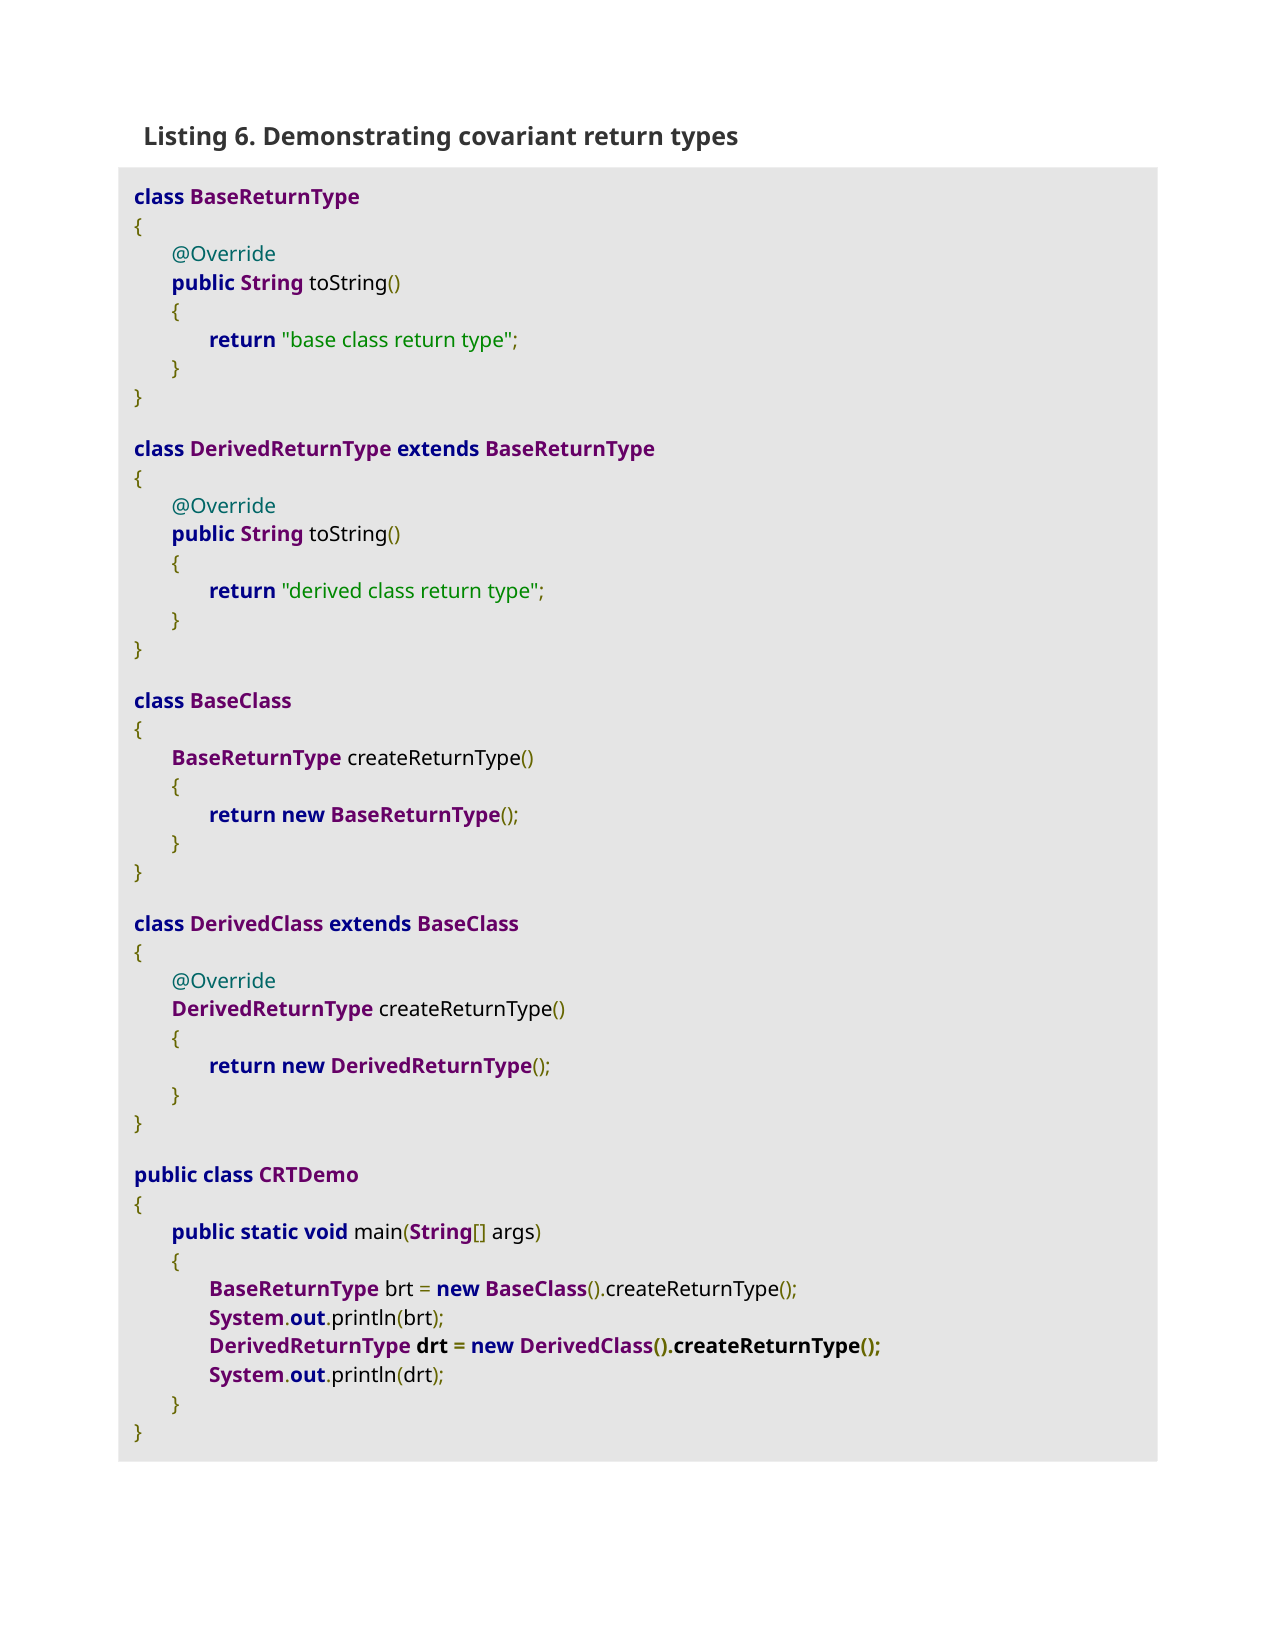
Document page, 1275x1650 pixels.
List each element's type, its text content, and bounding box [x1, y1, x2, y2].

text } [119, 1402, 1157, 1461]
subtitle Listing 6. Demonstrating covariant return types [143, 118, 1157, 152]
text { [377, 281, 383, 289]
text return "derived class return type"; [119, 561, 1157, 589]
text } [119, 1373, 1157, 1402]
text { [319, 281, 326, 289]
text { [377, 532, 383, 540]
text return "base class return type"; [119, 309, 1157, 338]
text @Override [119, 224, 1157, 252]
text { [119, 1230, 1157, 1259]
text } [119, 589, 1157, 618]
text { [401, 447, 412, 455]
text } [352, 589, 358, 597]
text { [119, 447, 1157, 475]
text } [119, 618, 1157, 646]
text { [444, 756, 449, 764]
text BaseReturnType createReturnType() [119, 727, 1157, 756]
text } [119, 366, 1157, 395]
text class BaseClass [119, 670, 1157, 698]
text { [319, 532, 326, 540]
text } [291, 589, 297, 597]
text } [119, 1064, 1157, 1093]
text { [119, 1007, 1157, 1036]
text { [514, 1230, 520, 1238]
text { [119, 756, 1157, 784]
text return new BaseReturnType(); [119, 784, 1157, 813]
text public class CRTDemo [119, 1145, 1157, 1173]
text @Override [119, 950, 1157, 979]
text { [119, 1173, 1157, 1202]
text System.out.println(brt); [119, 1287, 1157, 1316]
text { [119, 698, 1157, 727]
text return new DerivedReturnType(); [119, 1036, 1157, 1064]
text } [119, 841, 1157, 869]
text { [476, 1007, 481, 1015]
text } [119, 813, 1157, 841]
text System.out.println(drt); [119, 1344, 1157, 1373]
text { [119, 195, 1157, 224]
text } [119, 1093, 1157, 1121]
text class BaseReturnType [119, 168, 1157, 195]
text } [451, 589, 456, 597]
text public String toString() [119, 504, 1157, 532]
text { [119, 532, 1157, 561]
text public static void main(String[] args) [119, 1202, 1157, 1230]
text { [119, 922, 1157, 950]
text DerivedReturnType createReturnType() [119, 979, 1157, 1007]
text } [119, 338, 1157, 366]
text class DerivedClass extends BaseClass [119, 893, 1157, 922]
text } [406, 1373, 412, 1381]
text { [119, 281, 1157, 309]
text public String toString() [119, 252, 1157, 281]
text class DerivedReturnType extends BaseReturnType [119, 418, 1157, 447]
text @Override [119, 475, 1157, 504]
text BaseReturnType brt = new BaseClass().createReturnType(); [119, 1259, 1157, 1287]
text DerivedReturnType drt = new DerivedClass().createReturnType(); [119, 1316, 1157, 1344]
text } [425, 338, 430, 346]
